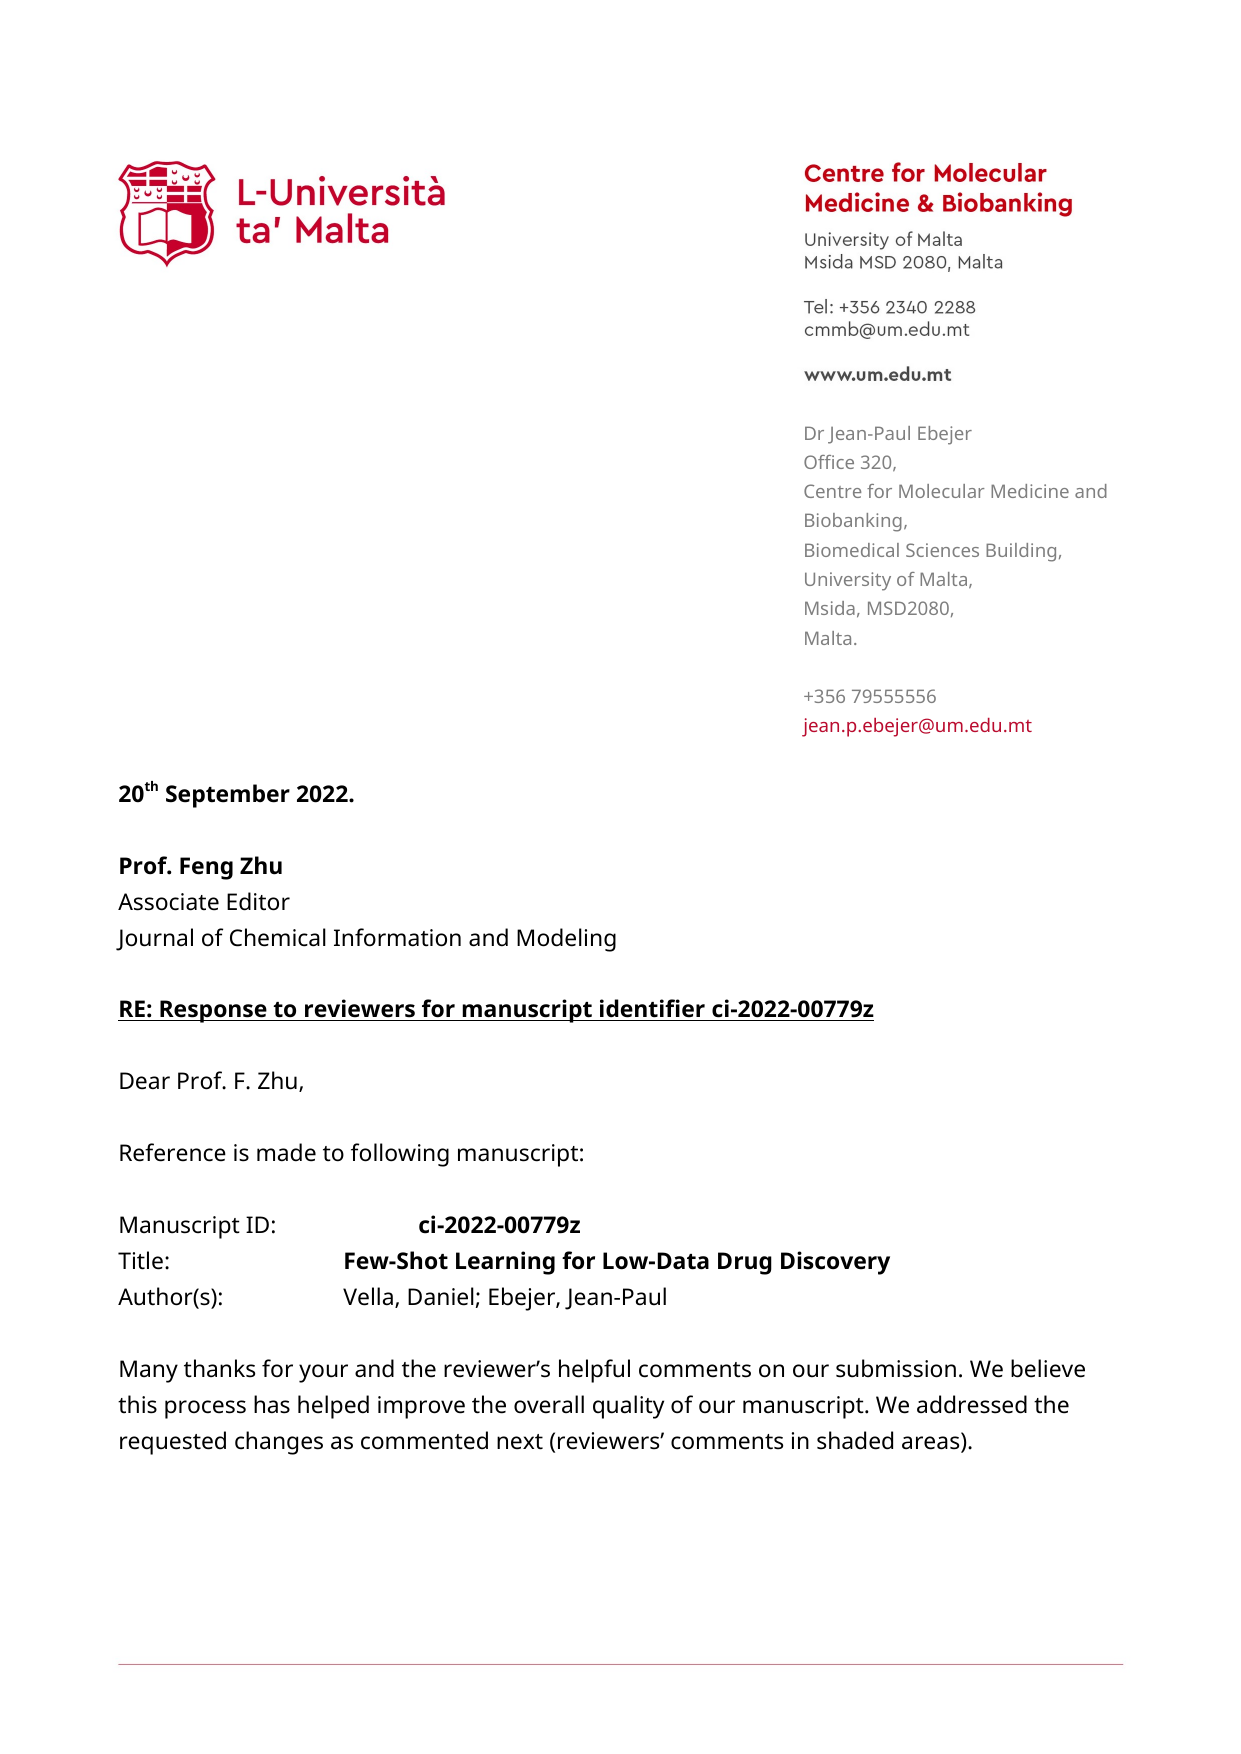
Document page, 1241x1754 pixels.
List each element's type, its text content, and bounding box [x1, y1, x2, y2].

text Author(s): Vella, Daniel; Ebejer, Jean-Paul [118, 1281, 1122, 1312]
text this process has helped improve the overall quality of our manuscript. We addressed the [118, 1389, 1122, 1420]
text Journal of Chemical Information and Modeling [118, 922, 1122, 953]
text Office 320, [803, 449, 1122, 475]
text Biomedical Sciences Building, [803, 537, 1122, 562]
text Associate Editor [118, 886, 1122, 917]
text requested changes as commented next (reviewers’ comments in shaded areas). [118, 1425, 1122, 1456]
text Reference is made to following manuscript: [118, 1137, 1122, 1168]
text Dear Prof. F. Zhu, [118, 1065, 1122, 1097]
text Dr Jean-Paul Ebejer [803, 420, 1122, 445]
text Msida, MSD2080, [803, 596, 1122, 621]
text RE: Response to reviewers for manuscript identifier ci-2022-00779z [118, 993, 1122, 1025]
text Title: Few-Shot Learning for Low-Data Drug Discovery [118, 1245, 1122, 1276]
text University of Malta, [803, 566, 1122, 592]
text Centre for Molecular Medicine and Biobanking, [803, 478, 1122, 533]
text Prof. Feng Zhu [118, 850, 1122, 881]
text Manuscript ID: ci-2022-00779z [118, 1209, 1122, 1240]
picture [0, 0, 1240, 1754]
text Many thanks for your and the reviewer’s helpful comments on our submission. We believe [118, 1353, 1122, 1384]
text jean.p.ebejer@um.edu.mt [803, 713, 1122, 738]
text +356 79555556 [803, 683, 1122, 709]
text Malta. [803, 625, 1122, 650]
text 20th September 2022. [118, 778, 1122, 809]
